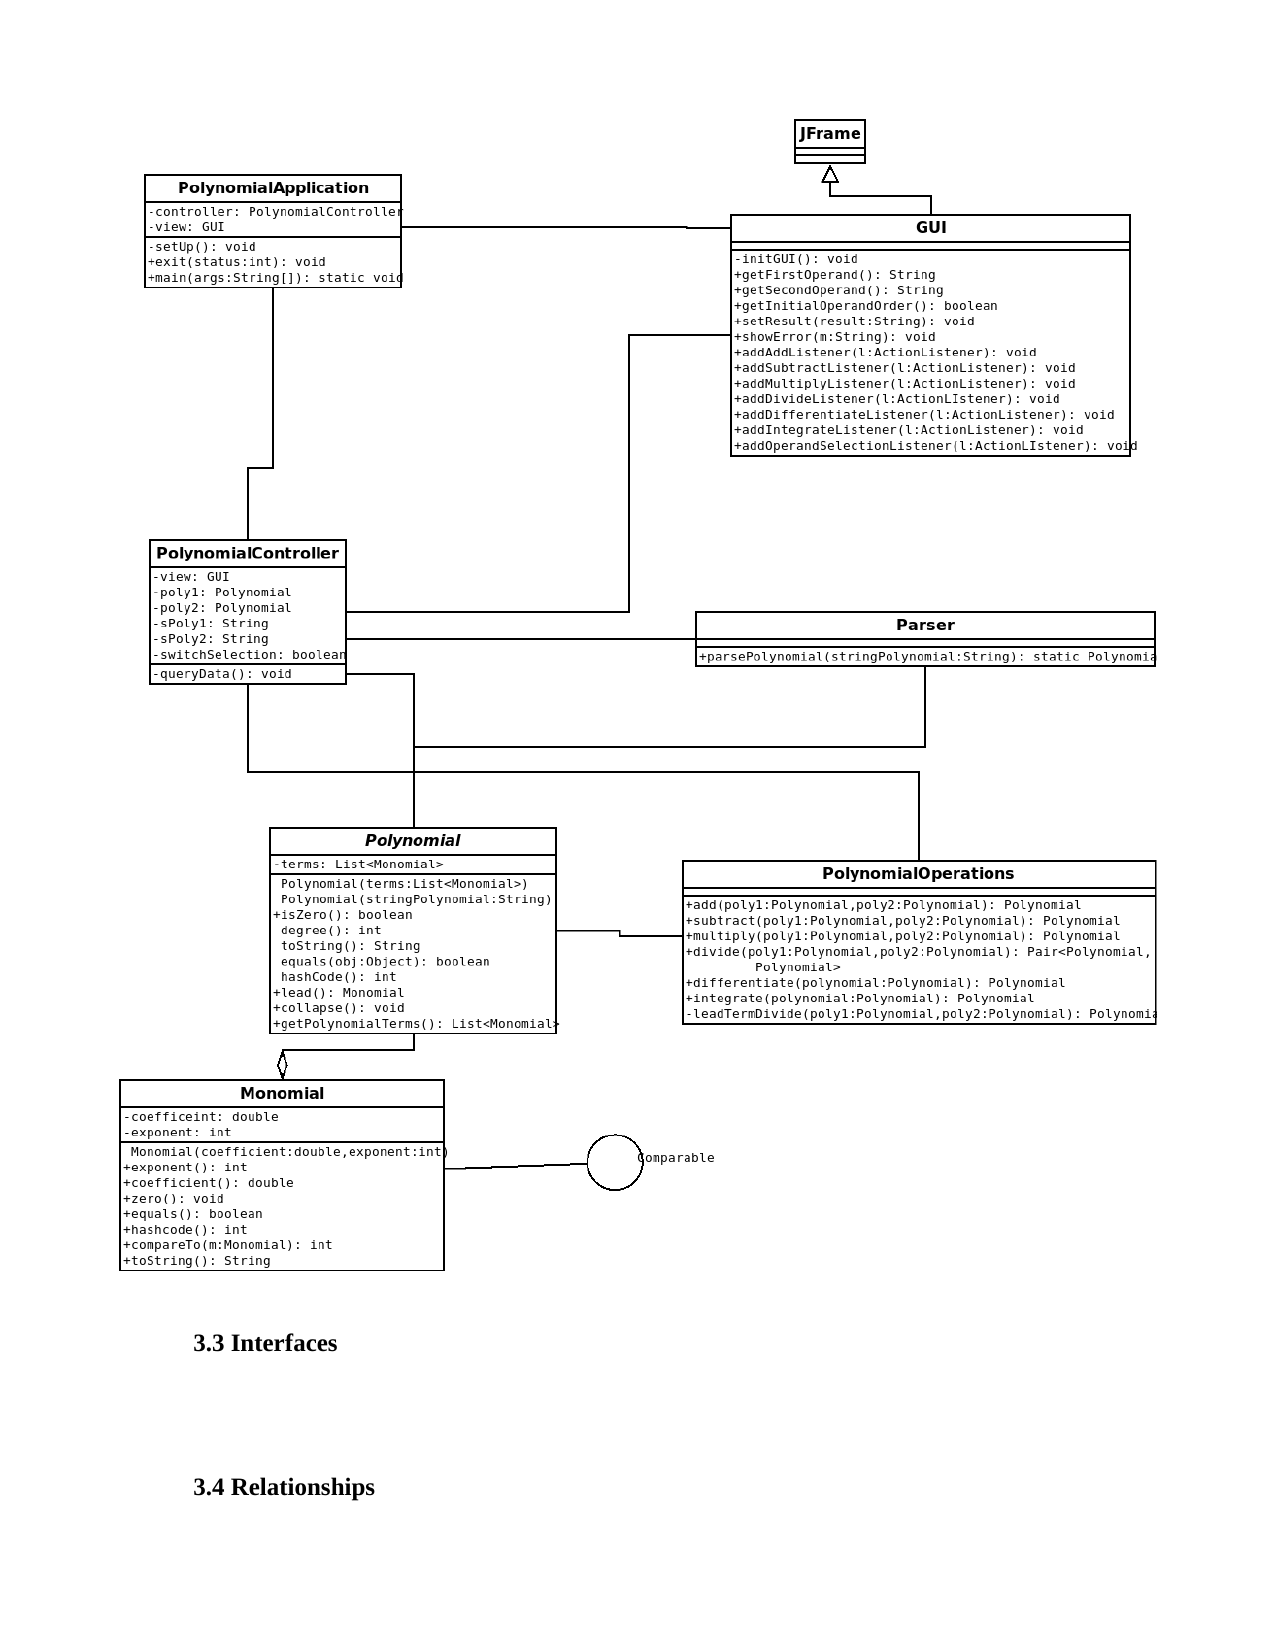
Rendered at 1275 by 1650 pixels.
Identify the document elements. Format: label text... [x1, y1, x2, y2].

list Interfaces [193, 1328, 1157, 1357]
list Relationships [193, 1472, 1157, 1500]
picture [118, 118, 1157, 1271]
